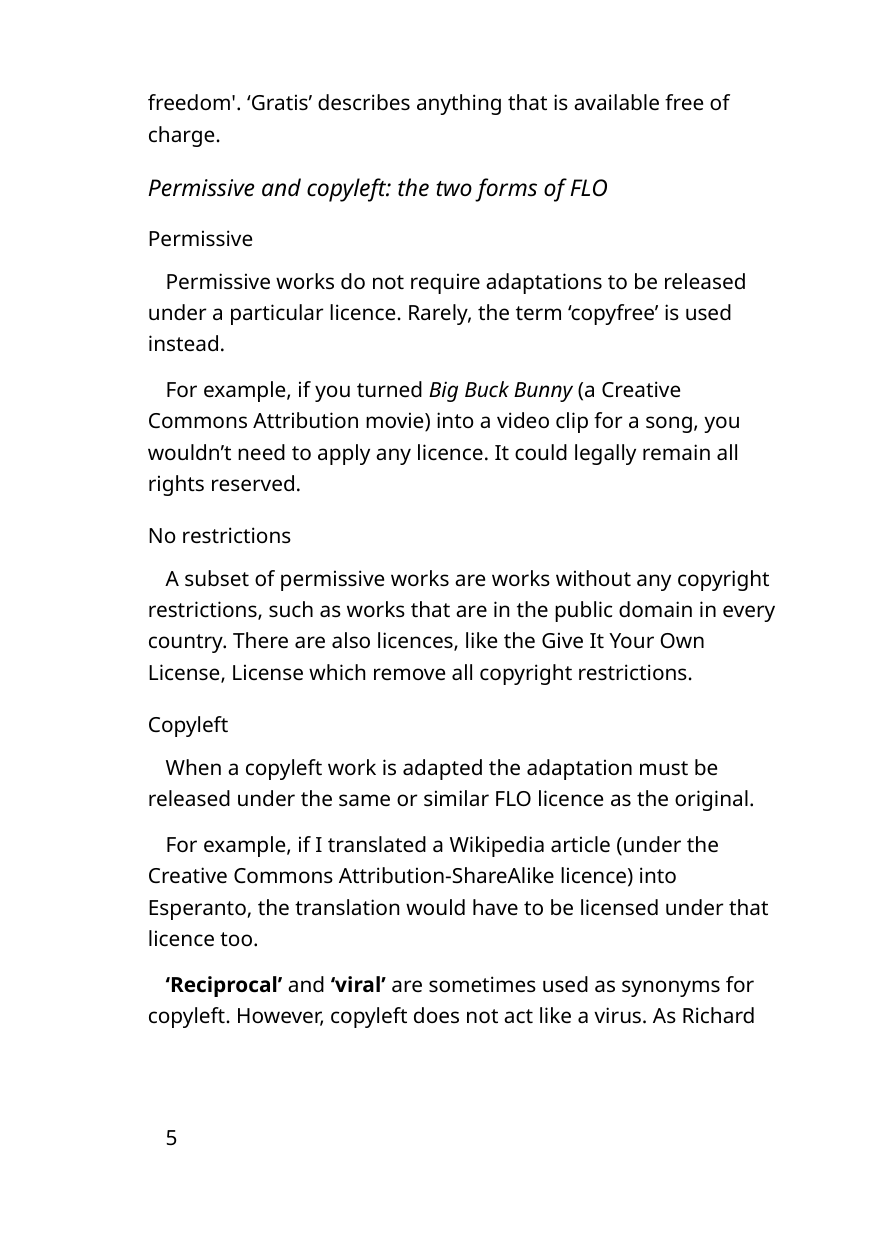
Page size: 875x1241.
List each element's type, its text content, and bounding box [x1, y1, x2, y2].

text ‘Reciprocal’ and ‘viral’ are sometimes used as synonyms for copyleft. However, copyleft does not act like a virus. As Richard [148, 970, 786, 1030]
text A subset of permissive works are works without any copyright restrictions, such as works that are in the public domain in every country. There are also licences, like the Give It Your Own License, License which remove all copyright restrictions. [148, 564, 786, 686]
subtitle No restrictions [148, 521, 786, 549]
text Permissive works do not require adaptations to be released under a particular licence. Rarely, the term ‘copyfree’ is used instead. [148, 267, 786, 358]
text For example, if I translated a Wikipedia article (under the Creative Commons Attribution-ShareAlike licence) into Esperanto, the translation would have to be licensed under that licence too. [148, 830, 786, 952]
text For example, if you turned Big Buck Bunny (a Creative Commons Attribution movie) into a video clip for a song, you wouldn’t need to apply any licence. It could legally remain all rights reserved. [148, 375, 786, 498]
subtitle Permissive [148, 224, 786, 252]
text freedom'. ‘Gratis’ describes anything that is available free of charge. [148, 88, 786, 148]
subtitle Copyleft [148, 710, 786, 738]
text When a copyleft work is adapted the adaptation must be released under the same or similar FLO licence as the original. [148, 753, 786, 813]
subtitle Permissive and copyleft: the two forms of FLO [148, 172, 786, 203]
